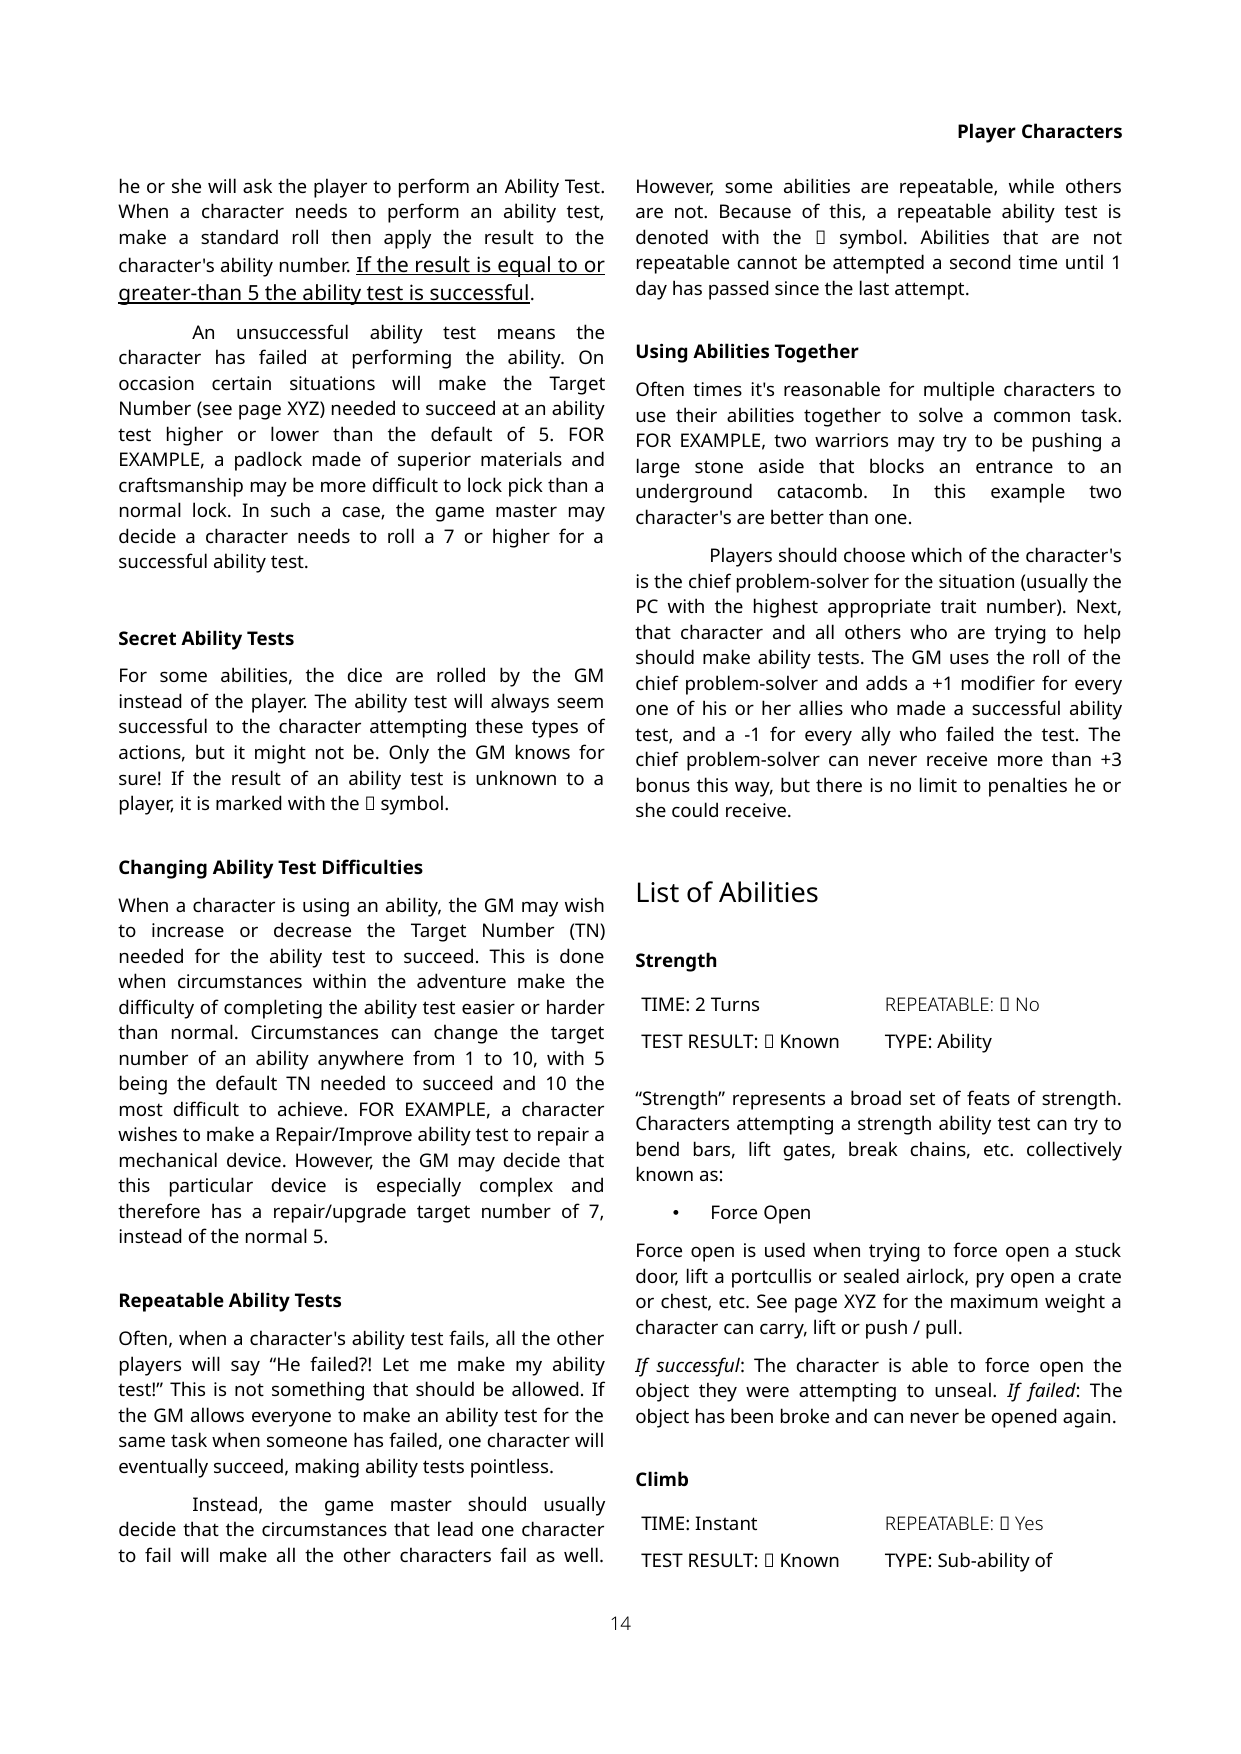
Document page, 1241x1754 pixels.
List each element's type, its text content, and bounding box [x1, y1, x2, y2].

table_cell TYPE: Ability [879, 1023, 1122, 1059]
text If successful: The character is able to force open the object they were attempting to unseal. If failed: The object has been broke and can never be opened again. [635, 1352, 1122, 1429]
text Instead, the game master should usually decide that the circumstances that lead one character to fail will make all the other characters fail as well. [118, 1491, 605, 1567]
table_cell TEST RESULT:  Known [635, 1542, 879, 1579]
text Climb [635, 1467, 1122, 1492]
text An unsuccessful ability test means the character has failed at performing the ability. On occasion certain situations will make the Target Number (see page XYZ) needed to succeed at an ability test higher or lower than the default of 5. FOR EXAMPLE, a padlock made of superior materials and craftsmanship may be more difficult to lock pick than a normal lock. In such a case, the game master may decide a character needs to roll a 7 or higher for a successful ability test. [118, 319, 605, 574]
text Strength [635, 947, 1122, 973]
text Often times it's reasonable for multiple characters to use their abilities together to solve a common task. FOR EXAMPLE, two warriors may try to be pushing a large stone aside that blocks an entrance to an underground catacomb. In this example two character's are better than one. [635, 377, 1122, 530]
text Often, when a character's ability test fails, all the other players will say “He failed?! Let me make my ability test!” This is not something that should be allowed. If the GM allows everyone to make an ability test for the same task when someone has failed, one character will eventually succeed, making ability tests pointless. [118, 1325, 605, 1478]
text Repeatable Ability Tests [118, 1262, 605, 1313]
table_header REPEATABLE:  No [879, 985, 1122, 1022]
text When a character is using an ability, the GM may wish to increase or decrease the Target Number (TN) needed for the ability test to succeed. This is done when circumstances within the adventure make the difficulty of completing the ability test easier or harder than normal. Circumstances can change the target number of an ability anywhere from 1 to 10, with 5 being the default TN needed to succeed and 10 the most difficult to achieve. FOR EXAMPLE, a character wishes to make a Repair/Improve ability test to repair a mechanical device. However, the GM may decide that this particular device is especially complex and therefore has a repair/upgrade target number of 7, instead of the normal 5. [118, 892, 605, 1249]
text However, some abilities are repeatable, while others are not. Because of this, a repeatable ability test is denoted with the  symbol. Abilities that are not repeatable cannot be attempted a second time until 1 day has passed since the last attempt. [635, 173, 1122, 301]
table_cell TYPE: Sub-ability of [879, 1542, 1122, 1579]
text Changing Ability Test Difficulties [118, 828, 605, 879]
table_cell TEST RESULT:  Known [635, 1023, 879, 1059]
text Secret Ability Tests [118, 625, 605, 650]
text Using Abilities Together [635, 313, 1122, 364]
table_header TIME: Instant [635, 1505, 879, 1542]
text “Strength” represents a broad set of feats of strength. Characters attempting a strength ability test can try to bend bars, lift gates, break chains, etc. collectively known as: [635, 1059, 1122, 1187]
text Players should choose which of the character's is the chief problem-solver for the situation (usually the PC with the highest appropriate trait number). Next, that character and all others who are trying to help should make ability tests. The GM uses the roll of the chief problem-solver and adds a +1 modifier for every one of his or her allies who made a successful ability test, and a -1 for every ally who failed the test. The chief problem-solver can never receive more than +3 bonus this way, but there is no limit to penalties he or she could receive. [635, 542, 1122, 823]
table_header TIME: 2 Turns [635, 985, 879, 1022]
text For some abilities, the dice are rolled by the GM instead of the player. The ability test will always seem successful to the character attempting these types of actions, but it might not be. Only the GM knows for sure! If the result of an ability test is unknown to a player, it is marked with the  symbol. [118, 663, 605, 816]
text List of Abilities [635, 874, 1122, 947]
text he or she will ask the player to perform an Ability Test. When a character needs to perform an ability test, make a standard roll then apply the result to the character's ability number. If the result is equal to or greater-than 5 the ability test is successful. [118, 173, 605, 307]
table_header REPEATABLE:  Yes [879, 1505, 1122, 1542]
text Force open is used when trying to force open a stuck door, lift a portcullis or sealed airlock, pry open a crate or chest, etc. See page XYZ for the maximum weight a character can carry, lift or push / pull. [635, 1237, 1122, 1339]
list Force Open [673, 1199, 1122, 1225]
